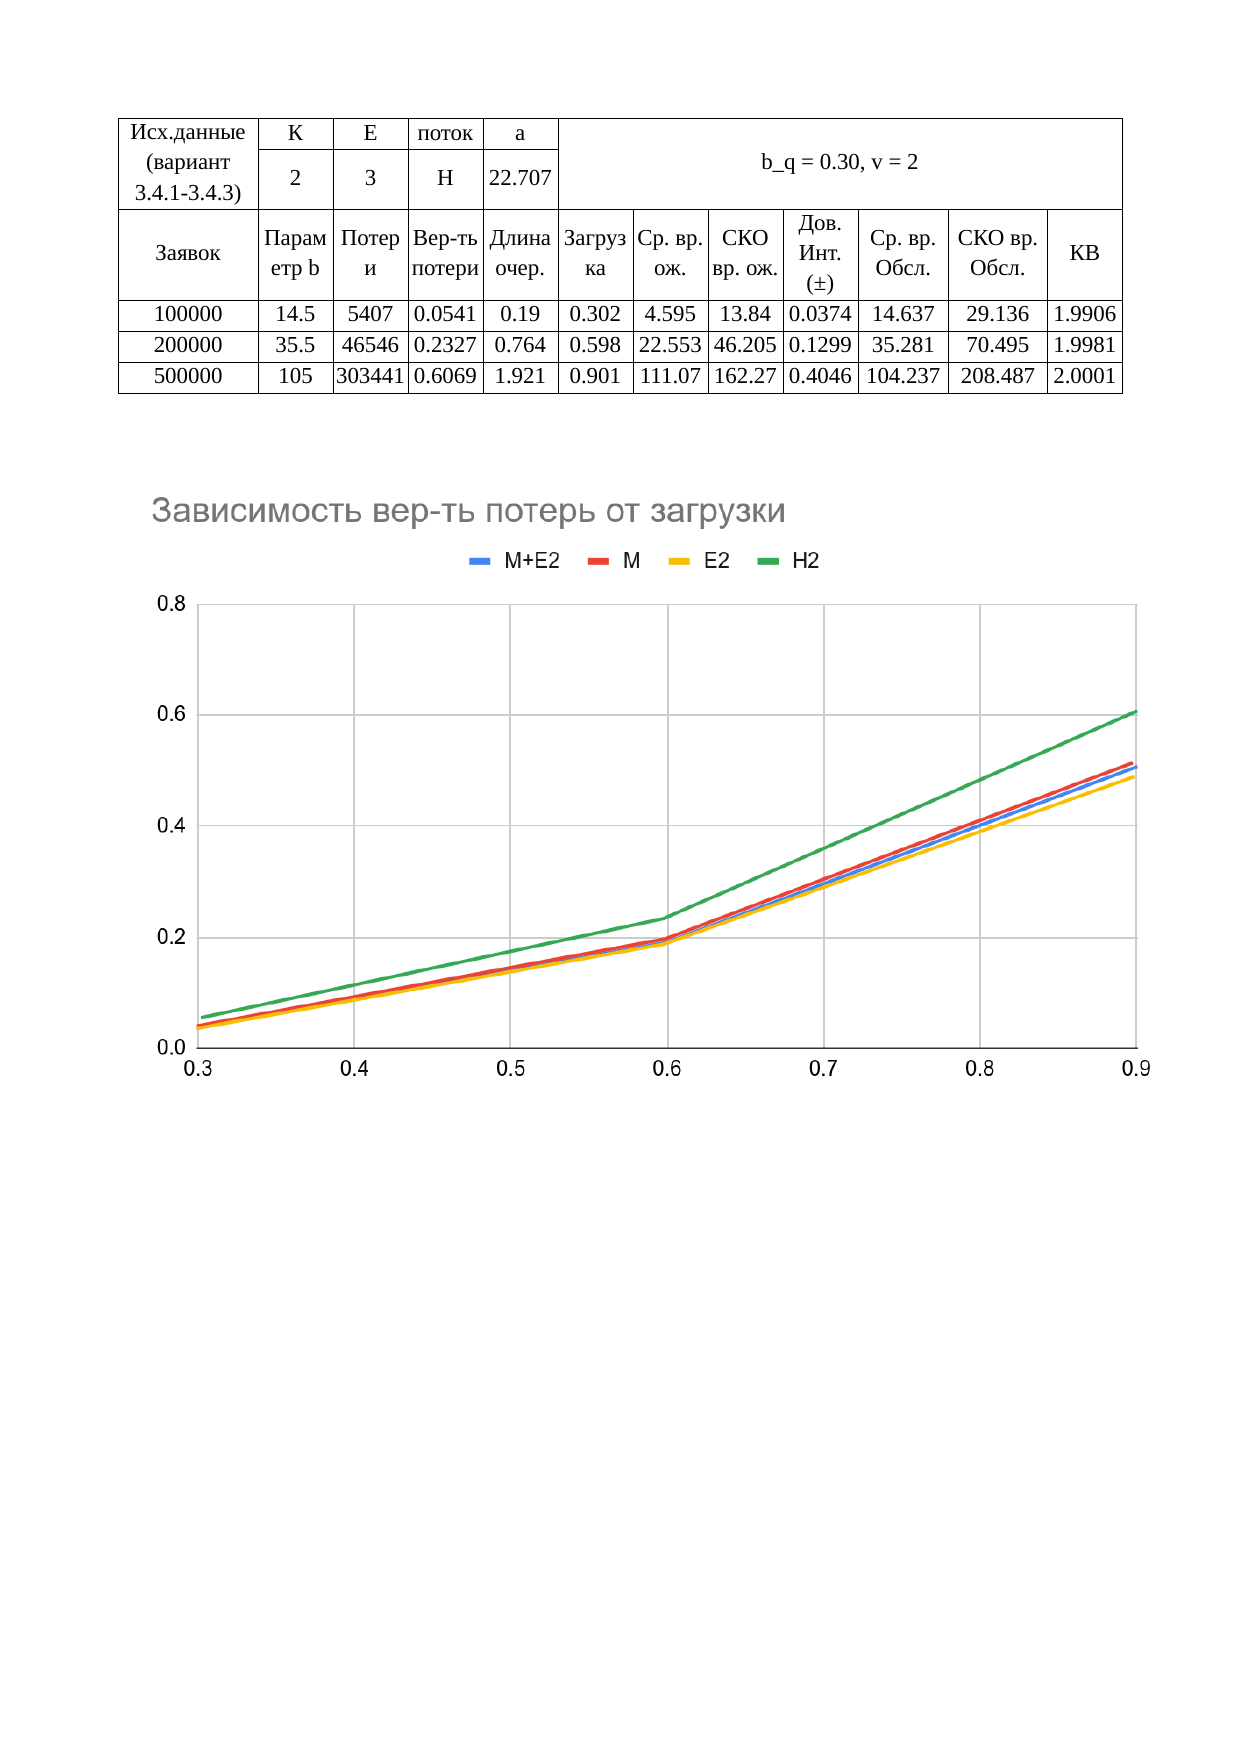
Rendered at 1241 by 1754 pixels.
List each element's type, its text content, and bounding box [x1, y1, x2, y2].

table_cell КВ [1048, 210, 1122, 299]
table_cell 14.637 [859, 301, 948, 331]
table_cell 70.495 [949, 332, 1047, 362]
table_cell 208.487 [949, 363, 1047, 393]
table_cell 2.0001 [1048, 363, 1122, 393]
table_cell Ср. вр. ож. [634, 210, 708, 299]
table_cell 0.0541 [409, 301, 483, 331]
table_cell Параметр b [259, 210, 333, 299]
table_cell 0.0374 [784, 301, 858, 331]
table_cell СКО вр. ож. [709, 210, 783, 299]
table_cell 0.302 [559, 301, 633, 331]
table_cell СКО вр. Обсл. [949, 210, 1047, 299]
table_cell 0.598 [559, 332, 633, 362]
table_cell 104.237 [859, 363, 948, 393]
table_cell 0.6069 [409, 363, 483, 393]
table_cell Ср. вр. Обсл. [859, 210, 948, 299]
table_cell 0.4046 [784, 363, 858, 393]
table_cell Загрузка [559, 210, 633, 299]
table_cell Дов. Инт. (±) [784, 210, 858, 299]
table_cell 46.205 [709, 332, 783, 362]
table_cell 162.27 [709, 363, 783, 393]
table_cell Вер-ть потери [409, 210, 483, 299]
table_cell 13.84 [709, 301, 783, 331]
table_header a [484, 119, 558, 149]
table_header К [259, 119, 333, 149]
table_cell 5407 [334, 301, 408, 331]
table_cell 35.5 [259, 332, 333, 362]
table_cell Заявок [119, 210, 258, 299]
table_cell 100000 [119, 301, 258, 331]
table_cell 46546 [334, 332, 408, 362]
table_header Е [334, 119, 408, 149]
table_cell 1.921 [484, 363, 558, 393]
table_cell 0.764 [484, 332, 558, 362]
table_cell 200000 [119, 332, 258, 362]
table_header поток [409, 119, 483, 149]
table_cell 0.901 [559, 363, 633, 393]
table_cell 303441 [334, 363, 408, 393]
table_cell 4.595 [634, 301, 708, 331]
table_cell 0.2327 [409, 332, 483, 362]
table_cell 14.5 [259, 301, 333, 331]
table_cell H [409, 150, 483, 209]
table_header b_q = 0.30, v = 2 [559, 119, 1122, 209]
picture [118, 461, 1170, 1112]
table_cell 500000 [119, 363, 258, 393]
table_header Исх.данные (вариант 3.4.1-3.4.3) [119, 119, 258, 209]
table_cell Длина очер. [484, 210, 558, 299]
table_cell 2 [259, 150, 333, 209]
table_cell 29.136 [949, 301, 1047, 331]
table_cell 35.281 [859, 332, 948, 362]
table_cell 0.1299 [784, 332, 858, 362]
table_cell 111.07 [634, 363, 708, 393]
table_cell 22.707 [484, 150, 558, 209]
table_cell Потери [334, 210, 408, 299]
table_cell 1.9906 [1048, 301, 1122, 331]
table_cell 0.19 [484, 301, 558, 331]
table_cell 1.9981 [1048, 332, 1122, 362]
table_cell 22.553 [634, 332, 708, 362]
table_cell 105 [259, 363, 333, 393]
table_cell 3 [334, 150, 408, 209]
